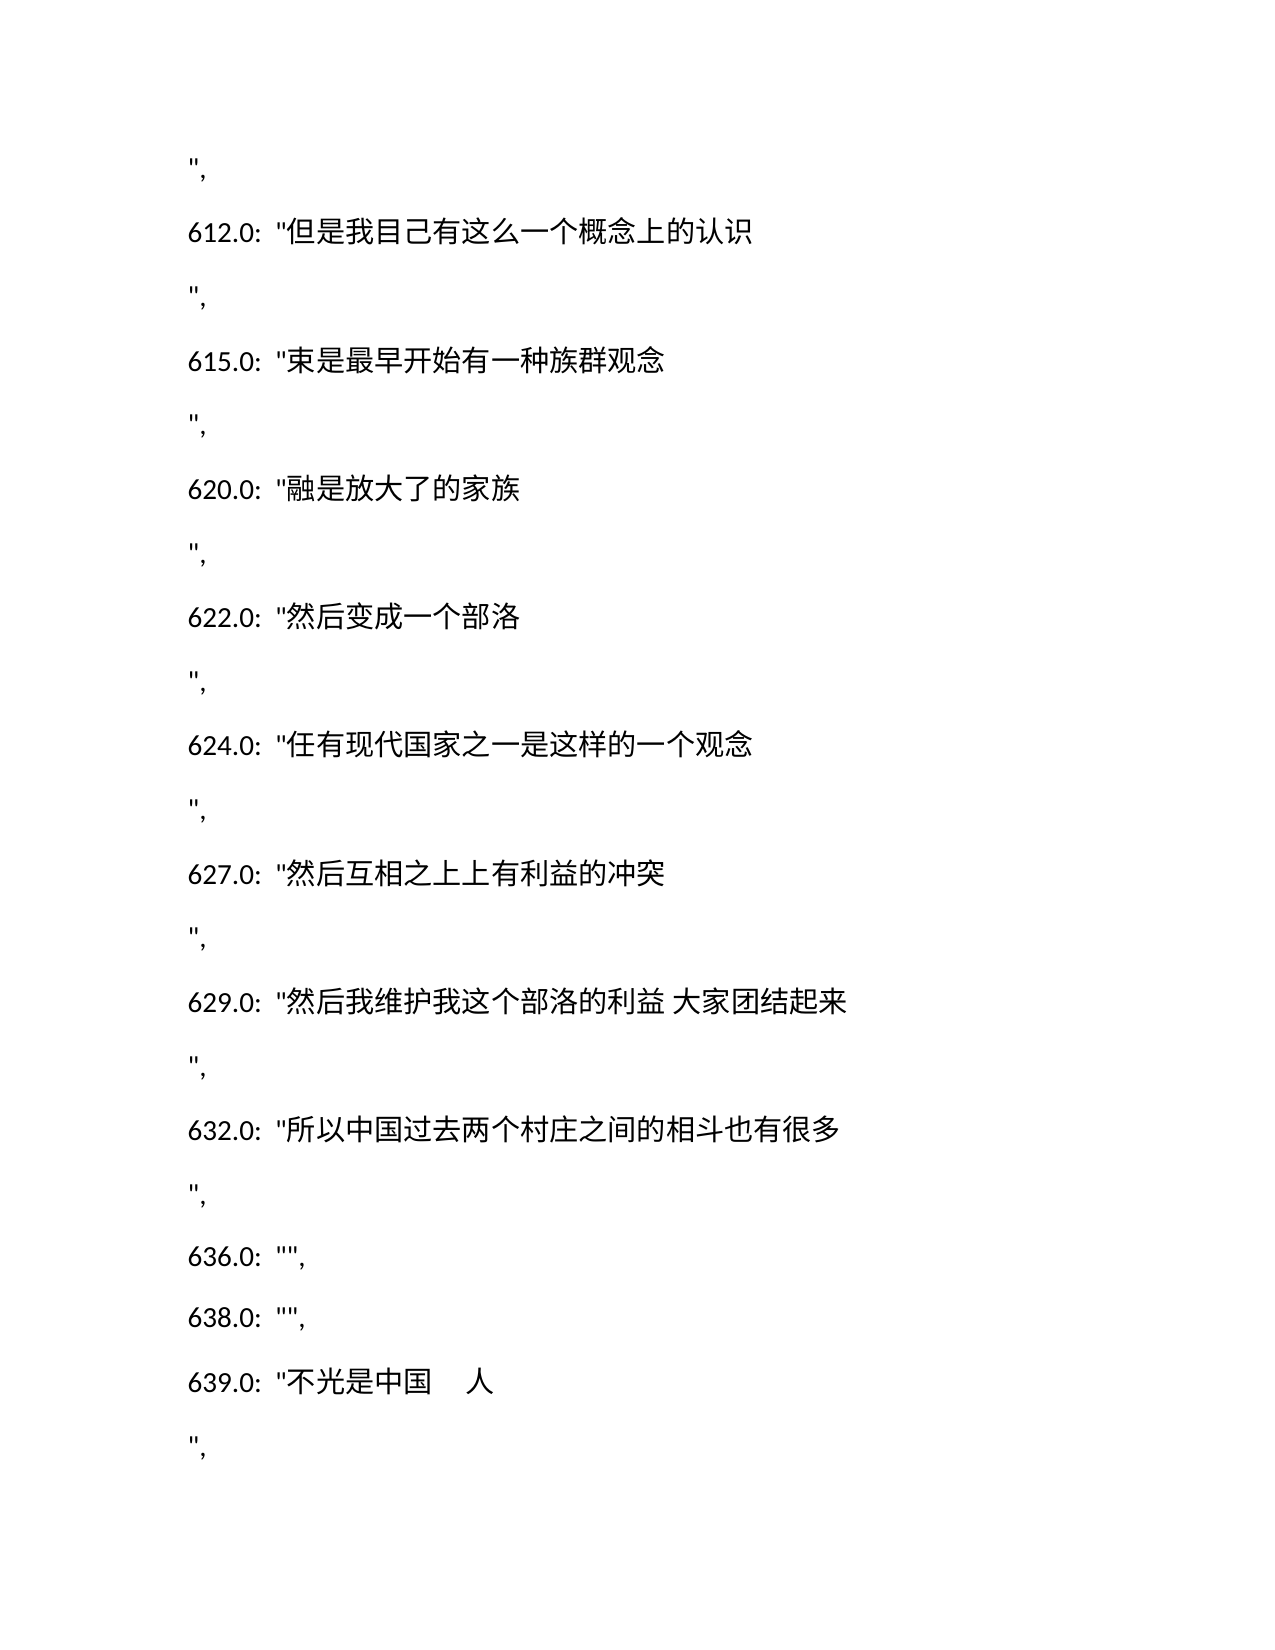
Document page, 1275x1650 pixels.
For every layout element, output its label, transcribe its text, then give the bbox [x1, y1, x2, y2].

text ", [187, 278, 1087, 314]
text 629.0: "然后我维护我这个部洛的利益 大家团结起来 [187, 981, 1087, 1021]
text ", [187, 1428, 1087, 1463]
text 615.0: "束是最早开始有一种族群观念 [187, 340, 1087, 380]
text 636.0: "", [187, 1238, 1087, 1273]
text ", [187, 535, 1087, 570]
text ", [187, 919, 1087, 955]
text 638.0: "", [187, 1299, 1087, 1335]
text 620.0: "融是放大了的家族 [187, 468, 1087, 508]
text ", [187, 406, 1087, 442]
text ", [187, 150, 1087, 186]
text 627.0: "然后互相之上上有利益的冲突 [187, 853, 1087, 893]
text 612.0: "但是我目己有这么一个概念上的认识 [187, 212, 1087, 251]
text 632.0: "所以中国过去两个村庄之间的相斗也有很多 [187, 1109, 1087, 1149]
text 622.0: "然后变成一个部洛 [187, 596, 1087, 636]
text ", [187, 791, 1087, 827]
text ", [187, 663, 1087, 698]
text ", [187, 1176, 1087, 1211]
text 624.0: "任有现代国家之一是这样的一个观念 [187, 725, 1087, 764]
text ", [187, 1048, 1087, 1083]
text 639.0: "不光是中国 人 [187, 1361, 1087, 1401]
